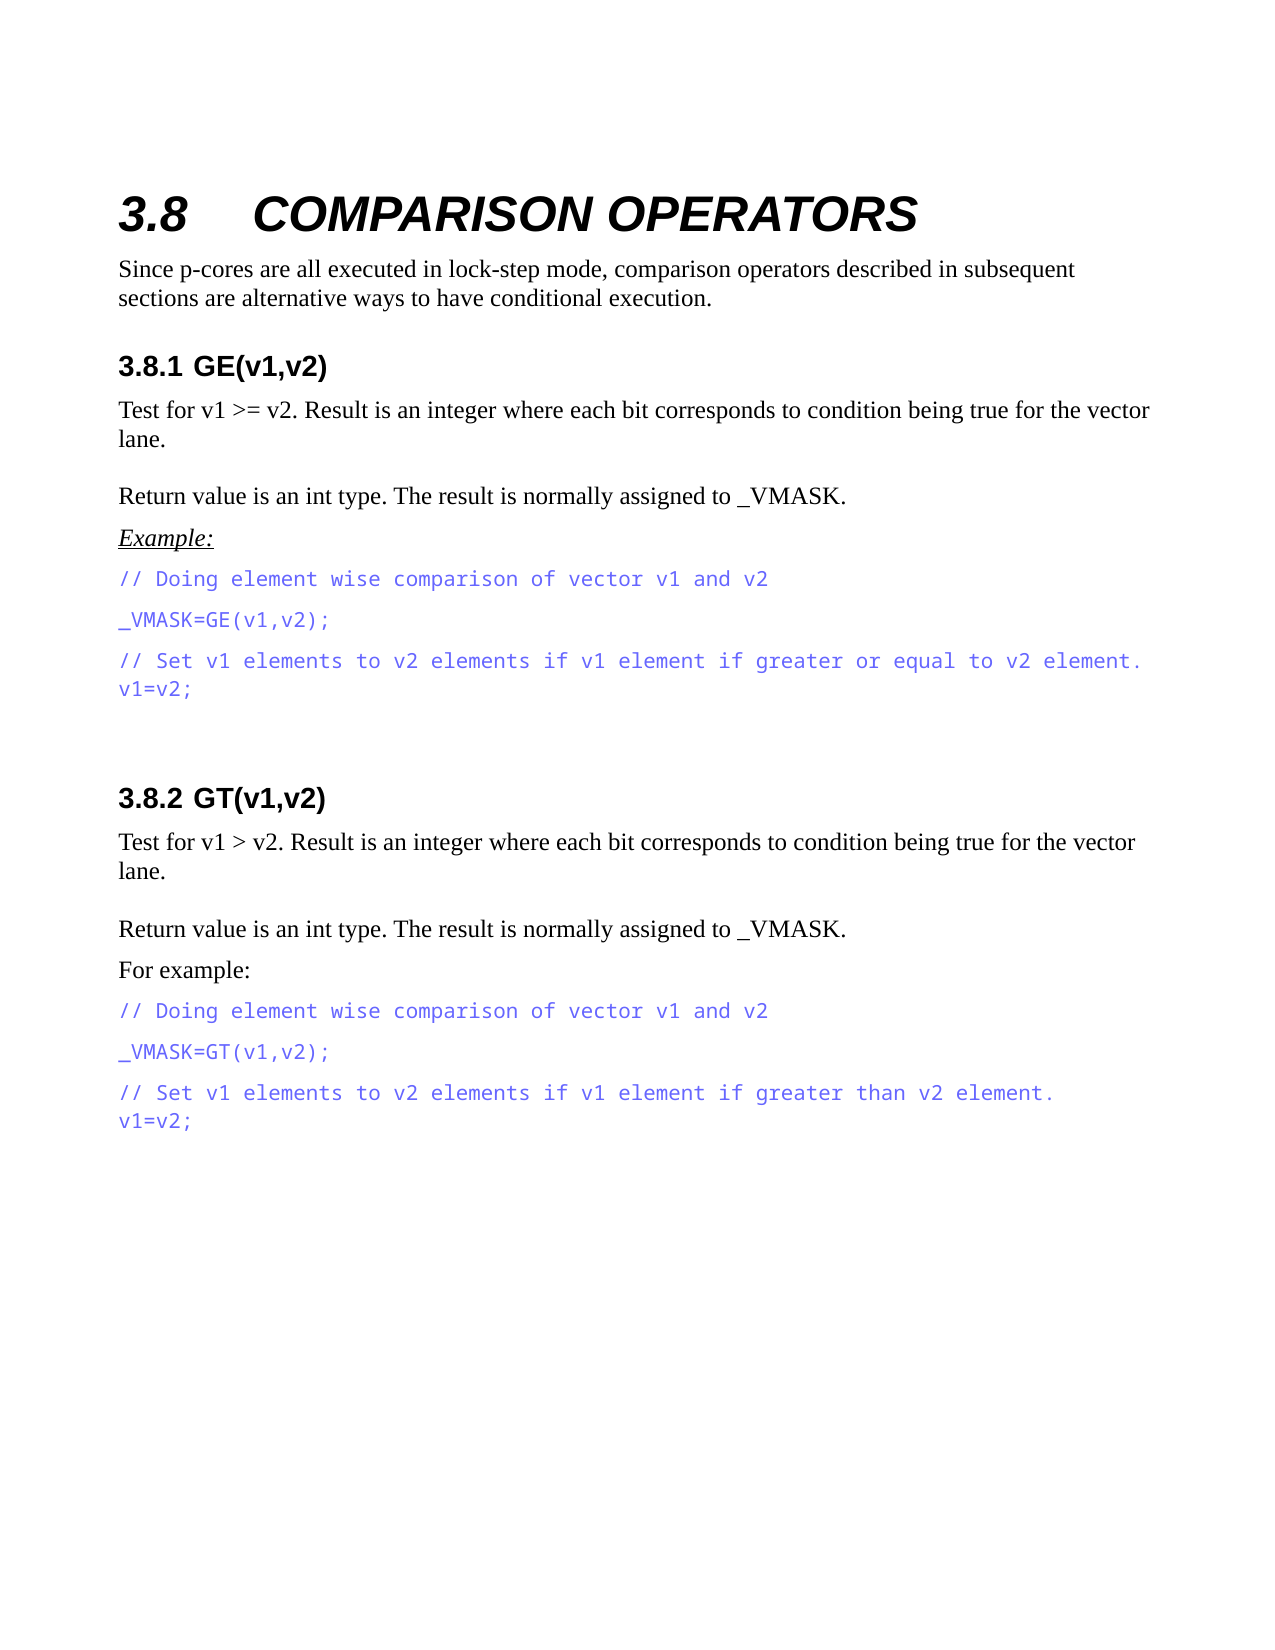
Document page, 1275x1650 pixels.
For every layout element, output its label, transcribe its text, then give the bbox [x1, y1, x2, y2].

subtitle GE(v1,v2) [118, 349, 1157, 383]
text // Doing element wise comparison of vector v1 and v2 [118, 996, 1157, 1024]
text _VMASK=GT(v1,v2); [118, 1037, 1157, 1066]
subtitle COMPARISON OPERATORS [118, 184, 1157, 242]
text Since p-cores are all executed in lock-step mode, comparison operators described in subsequent sections are alternative ways to have conditional execution. [118, 254, 1157, 312]
text _VMASK=GE(v1,v2); [118, 605, 1157, 633]
text // Set v1 elements to v2 elements if v1 element if greater or equal to v2 element. v1=v2; [118, 646, 1157, 703]
text Example: [118, 523, 1157, 551]
text // Set v1 elements to v2 elements if v1 element if greater than v2 element. v1=v2; [118, 1078, 1157, 1135]
text Test for v1 > v2. Result is an integer where each bit corresponds to condition being true for the vector lane. Return value is an int type. The result is normally assigned to _VMASK. [118, 827, 1157, 942]
text Test for v1 >= v2. Result is an integer where each bit corresponds to condition being true for the vector lane. Return value is an int type. The result is normally assigned to _VMASK. [118, 395, 1157, 510]
text // Doing element wise comparison of vector v1 and v2 [118, 564, 1157, 592]
subtitle GT(v1,v2) [118, 781, 1157, 815]
text For example: [118, 955, 1157, 984]
